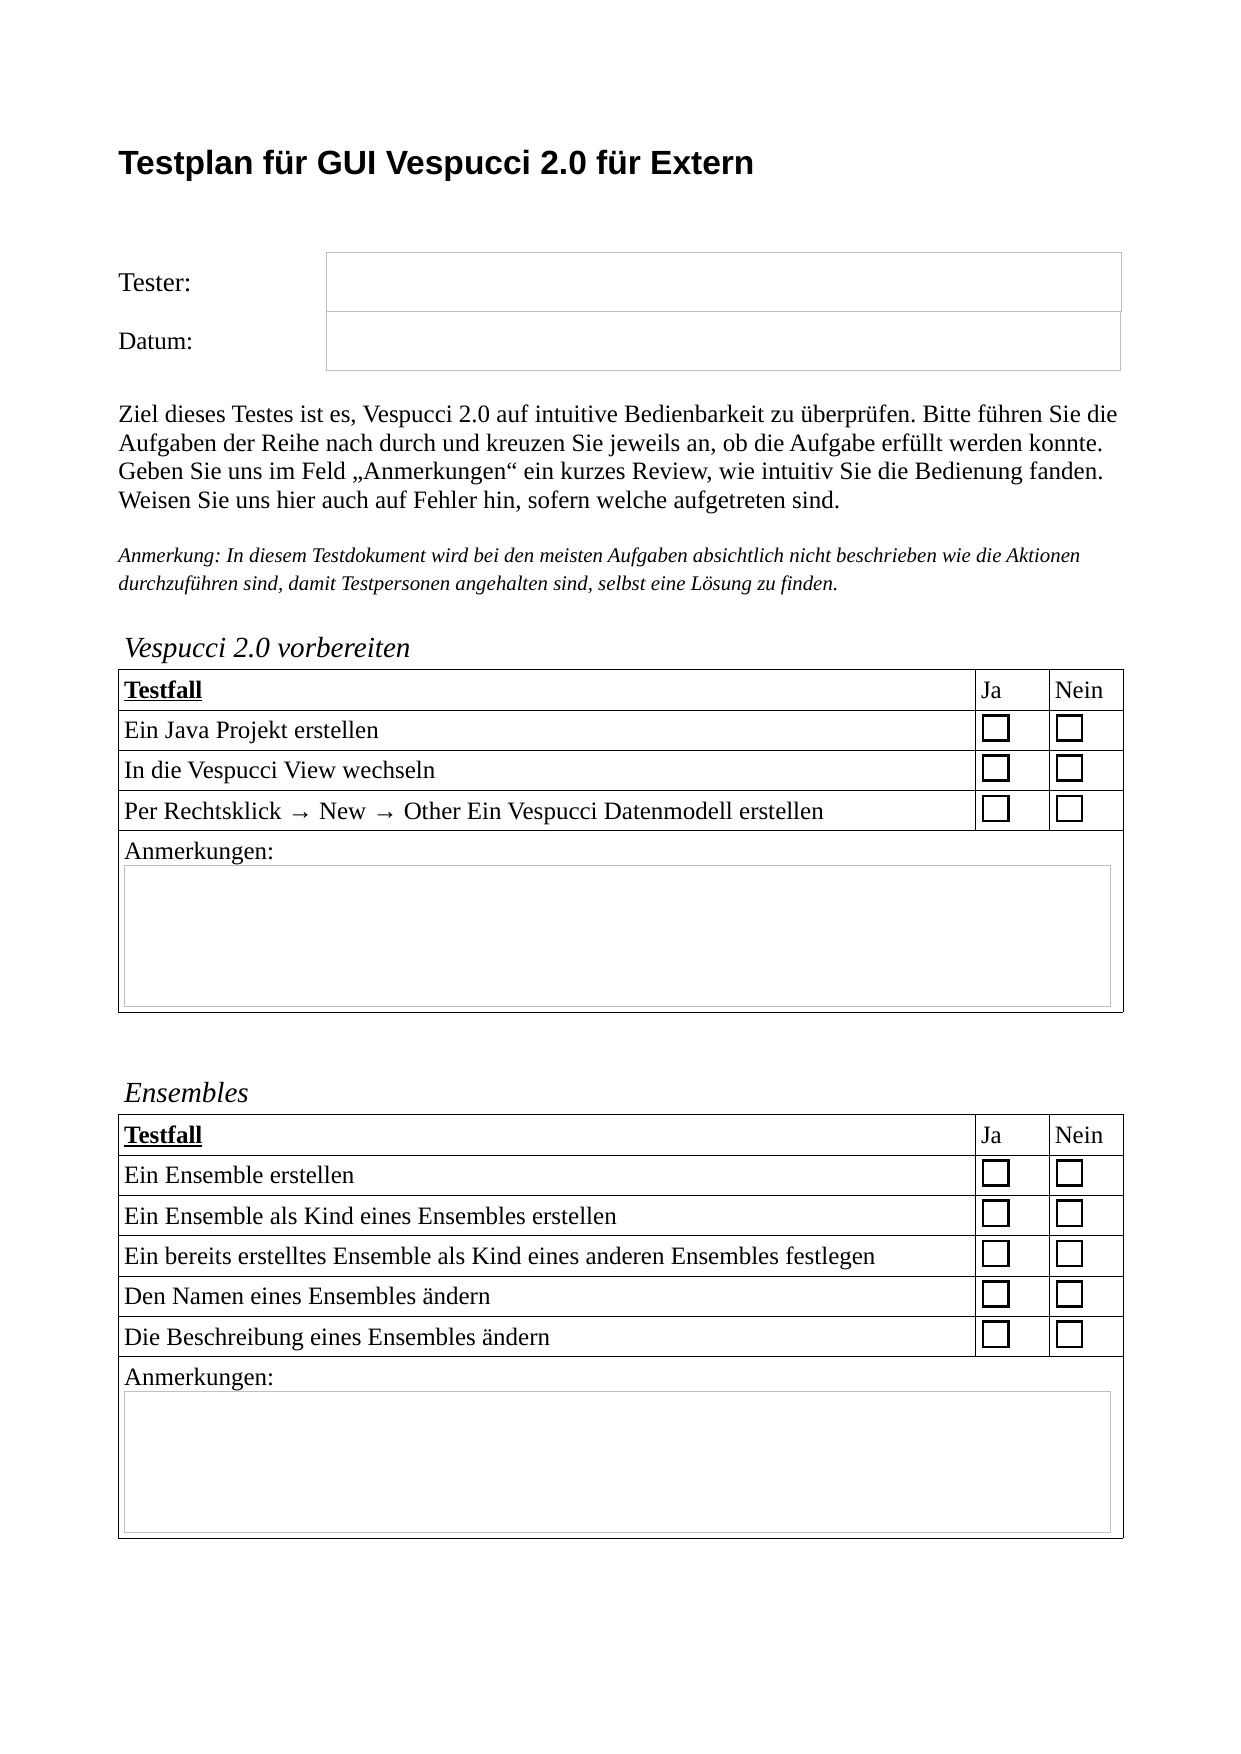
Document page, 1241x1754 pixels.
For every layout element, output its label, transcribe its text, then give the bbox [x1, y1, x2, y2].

table_cell [1050, 1277, 1123, 1316]
table_cell [1050, 1317, 1123, 1356]
table_cell [976, 1317, 1049, 1356]
table_cell Den Namen eines Ensembles ändern [119, 1277, 975, 1316]
table_cell [1050, 1196, 1123, 1235]
table_cell Anmerkungen: [119, 831, 1123, 1012]
table_cell Anmerkungen: [119, 1357, 1123, 1537]
table_cell Testfall [119, 670, 975, 709]
table_cell Nein [1050, 1115, 1123, 1154]
table_cell [118, 1539, 1123, 1606]
table_header Tester: [118, 252, 326, 311]
table_cell [976, 1277, 1049, 1316]
table_cell Die Beschreibung eines Ensembles ändern [119, 1317, 975, 1356]
table_cell Nein [1050, 670, 1123, 709]
table_cell Ein Ensemble als Kind eines Ensembles erstellen [119, 1196, 975, 1235]
table_cell [976, 1196, 1049, 1235]
table_cell Datum: [118, 311, 326, 370]
text Ziel dieses Testes ist es, Vespucci 2.0 auf intuitive Bedienbarkeit zu überprüfen. Bitte führen Sie die Aufgaben der Reihe nach durch und kreuzen Sie jeweils an, ob die Aufgabe erfüllt werden konnte. Geben Sie uns im Feld „Anmerkungen“ ein kurzes Review, wie intuitiv Sie die Bedienung fanden. Weisen Sie uns hier auch auf Fehler hin, sofern welche aufgetreten sind. [118, 399, 1122, 514]
table_cell Ein bereits erstelltes Ensemble als Kind eines anderen Ensembles festlegen [119, 1236, 975, 1276]
text Anmerkung: In diesem Testdokument wird bei den meisten Aufgaben absichtlich nicht beschrieben wie die Aktionen durchzuführen sind, damit Testpersonen angehalten sind, selbst eine Lösung zu finden. [118, 543, 1122, 595]
table_cell Per Rechtsklick → New → Other Ein Vespucci Datenmodell erstellen [119, 791, 975, 830]
table_cell Ja [976, 1115, 1049, 1154]
table_cell Ja [976, 670, 1049, 709]
table_cell [1050, 791, 1123, 830]
table_cell [1050, 1156, 1123, 1195]
table_cell Ensembles [118, 1013, 1123, 1114]
table_cell [1050, 751, 1123, 790]
table_header Vespucci 2.0 vorbereiten [118, 624, 1123, 669]
table_cell [976, 1236, 1049, 1276]
subtitle Testplan für GUI Vespucci 2.0 für Extern [118, 143, 1122, 182]
table_cell Ein Ensemble erstellen [119, 1156, 975, 1195]
table_cell Ein Java Projekt erstellen [119, 711, 975, 750]
table_cell [1050, 1236, 1123, 1276]
table_cell [976, 791, 1049, 830]
table_cell In die Vespucci View wechseln [119, 751, 975, 790]
table_cell [976, 1156, 1049, 1195]
table_cell [976, 751, 1049, 790]
table_cell [1050, 711, 1123, 750]
table_cell Testfall [119, 1115, 975, 1154]
table_cell [976, 711, 1049, 750]
